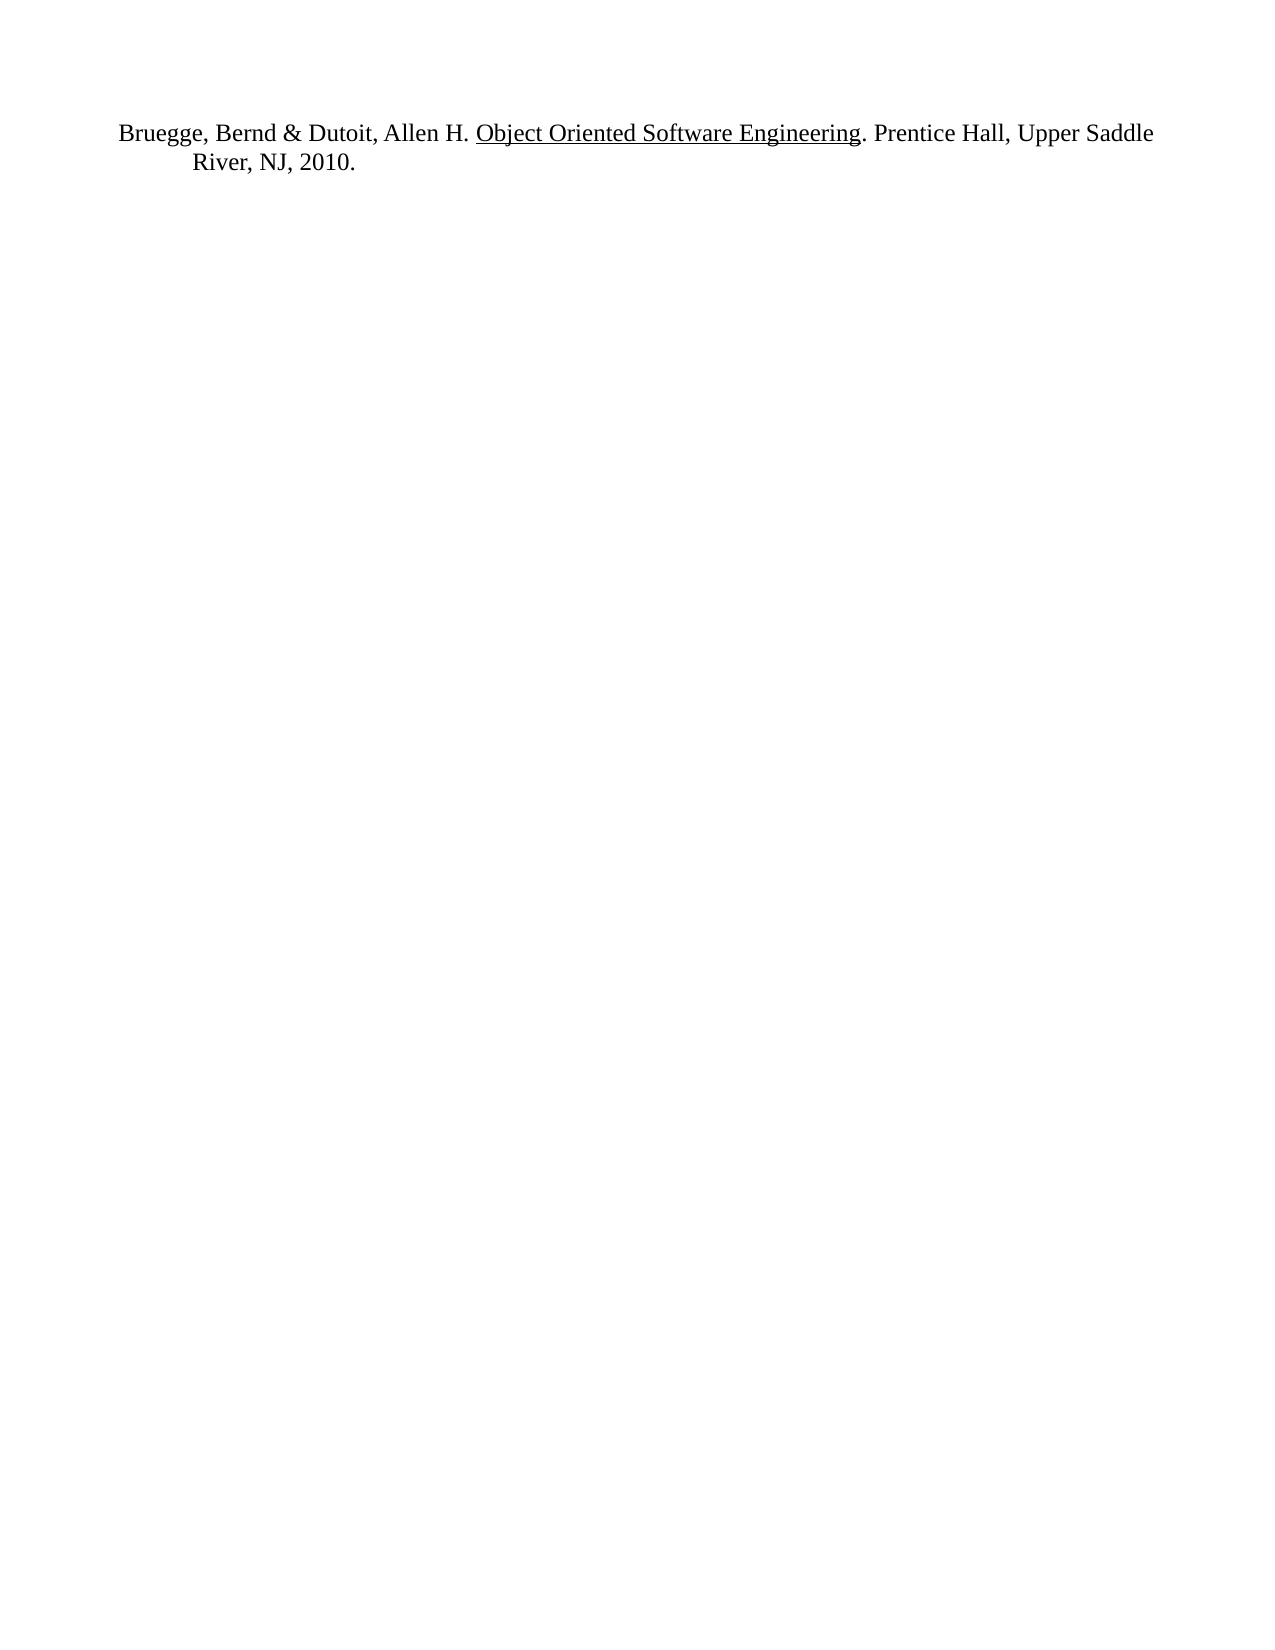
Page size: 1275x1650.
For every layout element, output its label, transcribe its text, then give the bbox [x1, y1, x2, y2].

text Bruegge, Bernd & Dutoit, Allen H. Object Oriented Software Engineering. Prentice Hall, Upper Saddle River, NJ, 2010. [118, 118, 1157, 176]
